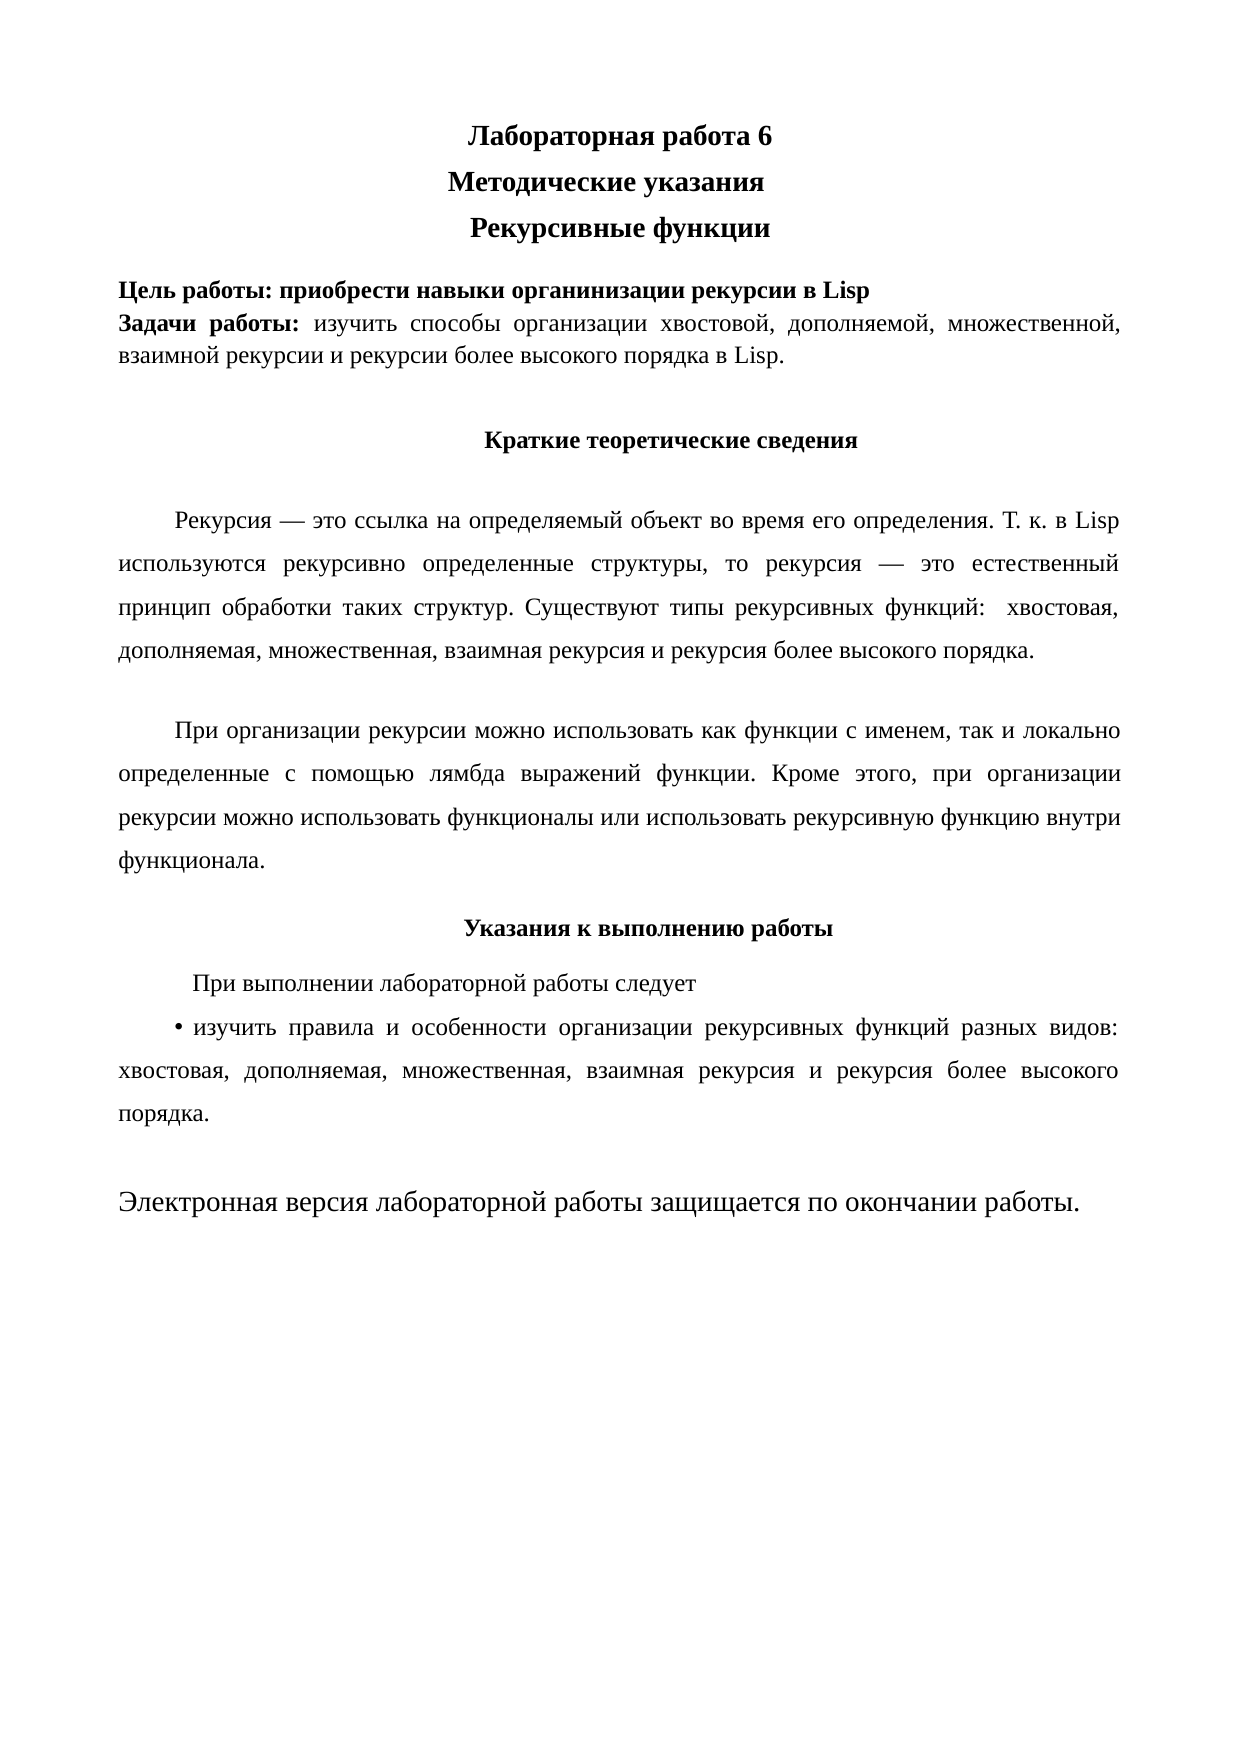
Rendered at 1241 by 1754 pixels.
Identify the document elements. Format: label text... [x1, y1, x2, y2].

text При организации рекурсии можно использовать как функции с именем, так и локально определенные с помощью лямбда выражений функции. Кроме этого, при организации рекурсии можно использовать функционалы или использовать рекурсивную функцию внутри функционала. [118, 715, 1122, 873]
text Указания к выполнению работы [118, 913, 1122, 942]
text Цель работы: приобрести навыки органинизации рекурсии в Lisp [118, 272, 1122, 304]
text Краткие теоретические сведения [118, 425, 1168, 453]
subtitle Методические указания [44, 164, 1168, 198]
text Электронная версия лабораторной работы защищается по окончании работы. [118, 1184, 1122, 1218]
text Рекурсивные функции [118, 210, 1122, 244]
text Задачи работы: изучить способы организации хвостовой, дополняемой, множественной, взаимной рекурсии и рекурсии более высокого порядка в Lisp. [118, 304, 1122, 368]
text Рекурсия — это ссылка на определяемый объект во время его определения. Т. к. в Lisp используются рекурсивно определенные структуры, то рекурсия — это естественный принцип обработки таких структур. Существуют типы рекурсивных функций: хвостовая, дополняемая, множественная, взаимная рекурсия и рекурсия более высокого порядка. [118, 505, 1119, 663]
text Лабораторная работа 6 [118, 118, 1122, 152]
text При выполнении лабораторной работы следует [118, 968, 1122, 997]
list изучить правила и особенности организации рекурсивных функций разных видов: хвостовая, дополняемая, множественная, взаимная рекурсия и рекурсия более высокого порядка. [118, 1012, 1119, 1127]
